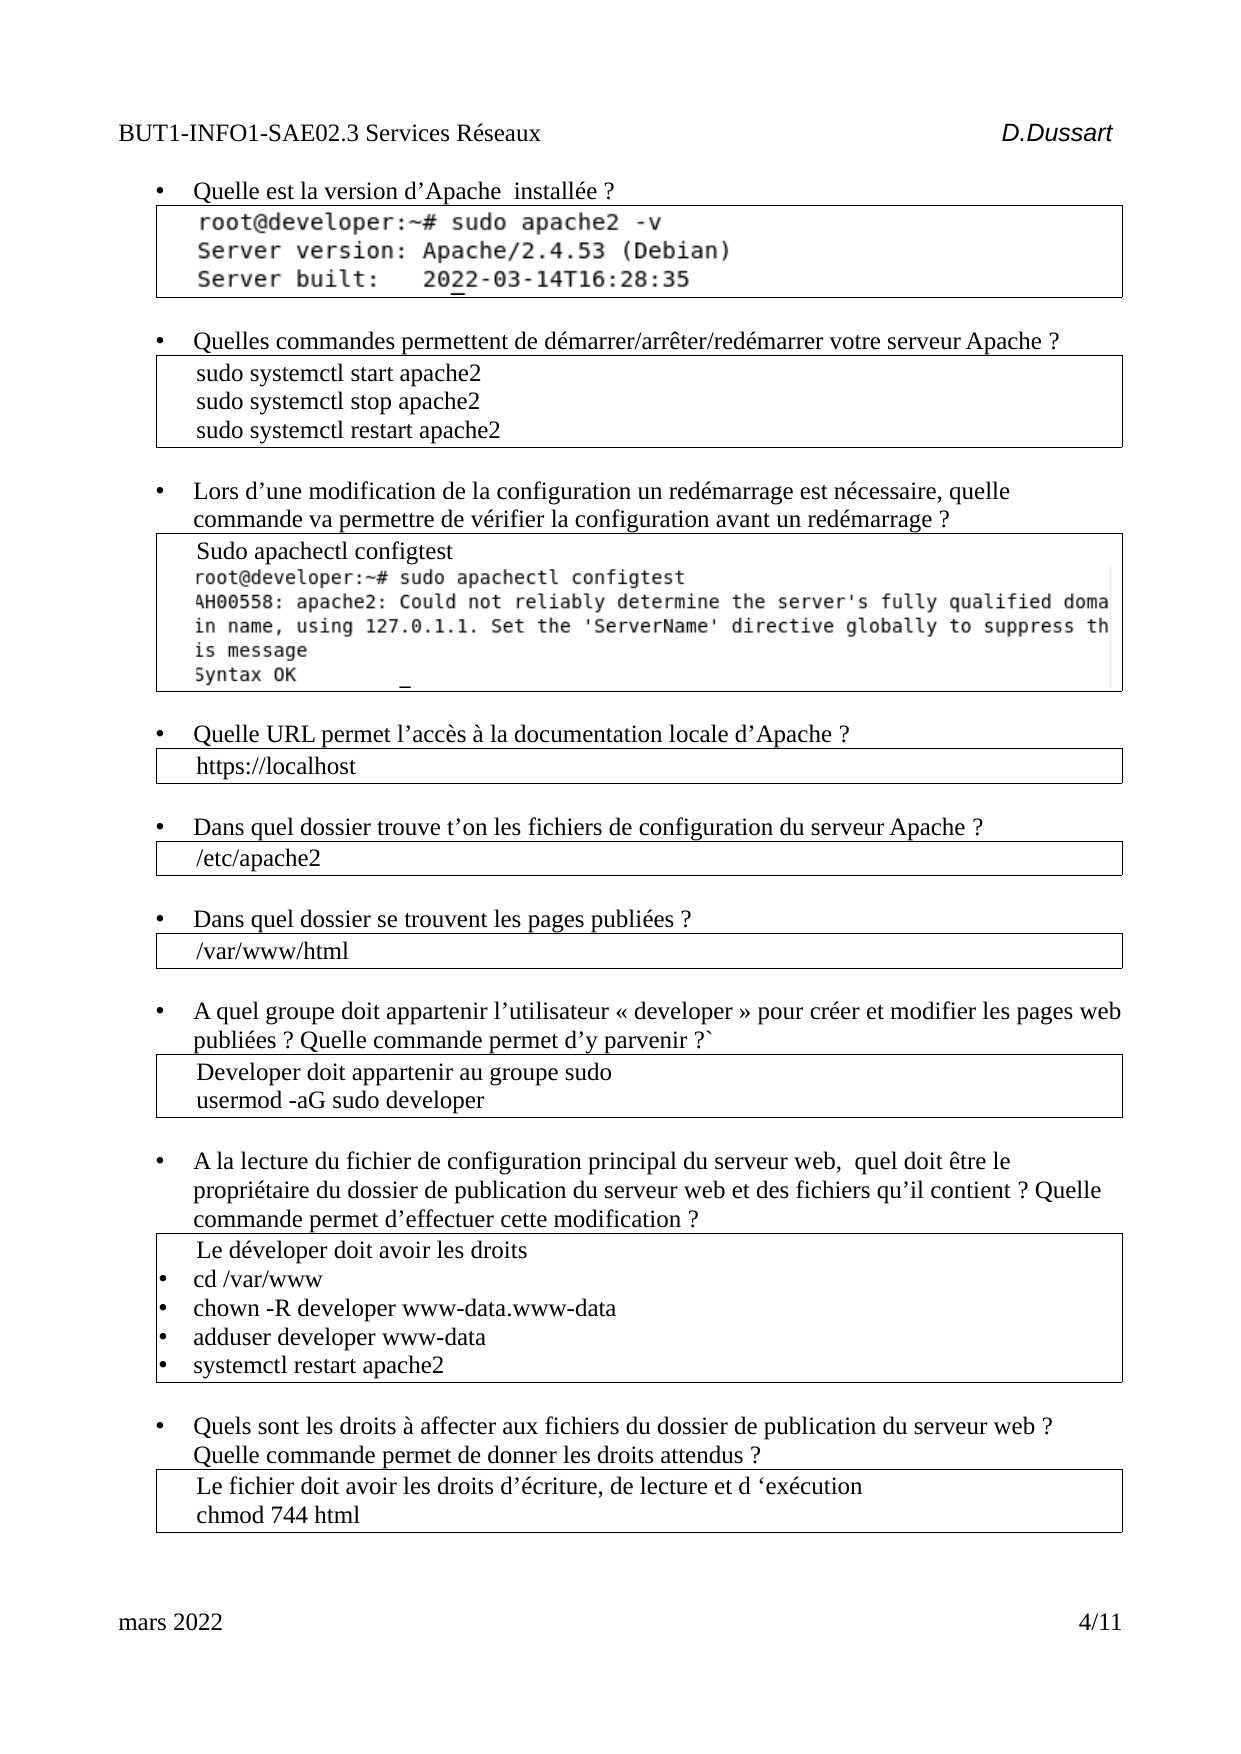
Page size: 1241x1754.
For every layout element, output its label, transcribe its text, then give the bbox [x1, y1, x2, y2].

list Dans quel dossier trouve t’on les fichiers de configuration du serveur Apache ? [156, 812, 1122, 841]
list Developer doit appartenir au groupe sudo [157, 1055, 1122, 1083]
list Quelles commandes permettent de démarrer/arrêter/redémarrer votre serveur Apache ? [156, 326, 1122, 355]
list Quelle URL permet l’accès à la documentation locale d’Apache ? [156, 719, 1122, 748]
list chmod 744 html [157, 1497, 1122, 1532]
list Le fichier doit avoir les droits d’écriture, de lecture et d ‘exécution [157, 1470, 1122, 1497]
list Le déveloper doit avoir les droits [157, 1234, 1122, 1261]
list /etc/apache2 [157, 842, 1122, 875]
list chown -R developer www-data.www-data [157, 1290, 1122, 1319]
list sudo systemctl restart apache2 [157, 412, 1122, 447]
list Quels sont les droits à affecter aux fichiers du dossier de publication du serveur web ? Quelle commande permet de donner les droits attendus ? [156, 1411, 1122, 1468]
list /var/www/html [157, 934, 1122, 968]
list https://localhost [157, 749, 1122, 783]
list Lors d’une modification de la configuration un redémarrage est nécessaire, quelle commande va permettre de vérifier la configuration avant un redémarrage ? [156, 476, 1122, 533]
list Dans quel dossier se trouvent les pages publiées ? [156, 904, 1122, 933]
list usermod -aG sudo developer [157, 1083, 1122, 1117]
list Quelle est la version d’Apache installée ? [156, 176, 1122, 205]
list sudo systemctl stop apache2 [157, 383, 1122, 412]
list adduser developer www-data [157, 1319, 1122, 1347]
list Sudo apachectl configtest [157, 534, 1122, 565]
list A quel groupe doit appartenir l’utilisateur « developer » pour créer et modifier les pages web publiées ? Quelle commande permet d’y parvenir ?` [156, 996, 1122, 1054]
picture [196, 208, 736, 295]
list systemctl restart apache2 [157, 1347, 1122, 1382]
picture [196, 565, 1112, 688]
list A la lecture du fichier de configuration principal du serveur web, quel doit être le propriétaire du dossier de publication du serveur web et des fichiers qu’il contient ? Quelle commande permet d’effectuer cette modification ? [156, 1146, 1122, 1232]
list sudo systemctl start apache2 [157, 356, 1122, 383]
list cd /var/www [157, 1261, 1122, 1290]
